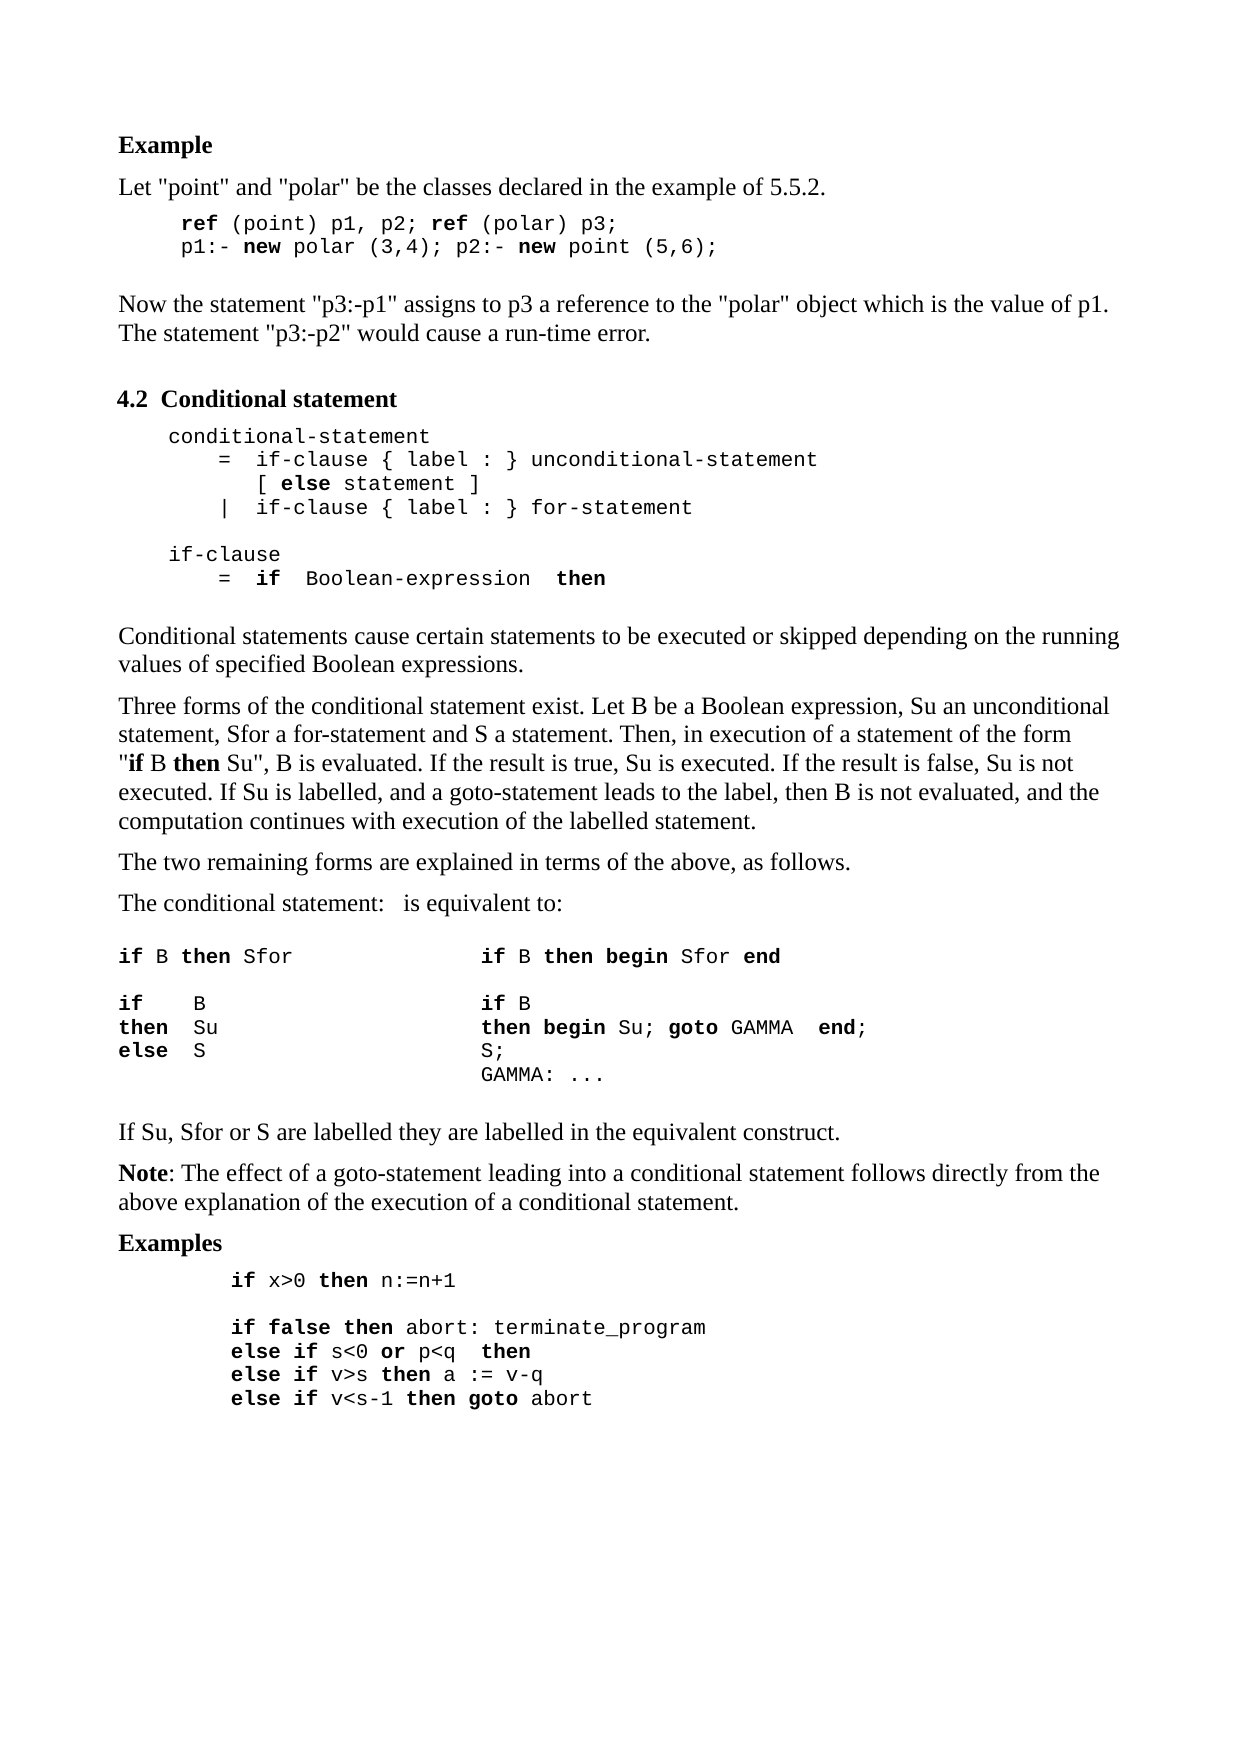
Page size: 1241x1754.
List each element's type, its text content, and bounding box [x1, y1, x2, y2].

text If Su, Sfor or S are labelled they are labelled in the equivalent construct. [118, 1117, 1122, 1146]
text ref (point) p1, p2; ref (polar) p3; [118, 213, 1122, 236]
subtitle 4.2 Conditional statement [117, 384, 1122, 413]
text Conditional statements cause certain statements to be executed or skipped depending on the running values of specified Boolean expressions. [118, 621, 1122, 678]
text Now the statement "p3:-p1" assigns to p3 a reference to the "polar" object which is the value of p1. The statement "p3:-p2" would cause a run-time error. [118, 289, 1122, 347]
text Example [118, 130, 1122, 159]
text else S S; [118, 1040, 1122, 1064]
text = if-clause { label : } unconditional-statement [118, 449, 1122, 473]
text then Su then begin Su; goto GAMMA end; [118, 1017, 1122, 1040]
text if B if B [118, 993, 1122, 1017]
text if B then Sfor if B then begin Sfor end [118, 946, 1122, 969]
text if x>0 then n:=n+1 [118, 1270, 1122, 1293]
text else if s<0 or p<q then [118, 1341, 1122, 1364]
text The conditional statement: is equivalent to: [118, 888, 1122, 917]
text Let "point" and "polar" be the classes declared in the example of 5.5.2. [118, 172, 1122, 200]
text GAMMA: ... [118, 1064, 1122, 1088]
text Note: The effect of a goto-statement leading into a conditional statement follows directly from the above explanation of the execution of a conditional statement. [118, 1158, 1122, 1216]
text if false then abort: terminate_program [118, 1317, 1122, 1341]
text else if v>s then a := v-q [118, 1364, 1122, 1388]
text p1:- new polar (3,4); p2:- new point (5,6); [118, 236, 1122, 260]
text Three forms of the conditional statement exist. Let B be a Boolean expression, Su an unconditional statement, Sfor a for-statement and S a statement. Then, in execution of a statement of the form "if B then Su", B is evaluated. If the result is true, Su is executed. If the result is false, Su is not executed. If Su is labelled, and a goto-statement leads to the label, then B is not evaluated, and the computation continues with execution of the labelled statement. [118, 691, 1122, 834]
text if-clause [118, 544, 1122, 568]
text else if v<s-1 then goto abort [118, 1388, 1122, 1412]
text [ else statement ] [118, 473, 1122, 497]
text = if Boolean-expression then [118, 568, 1122, 591]
text conditional-statement [118, 426, 1122, 449]
text Examples [118, 1228, 1122, 1257]
text | if-clause { label : } for-statement [118, 497, 1122, 520]
text The two remaining forms are explained in terms of the above, as follows. [118, 847, 1122, 876]
